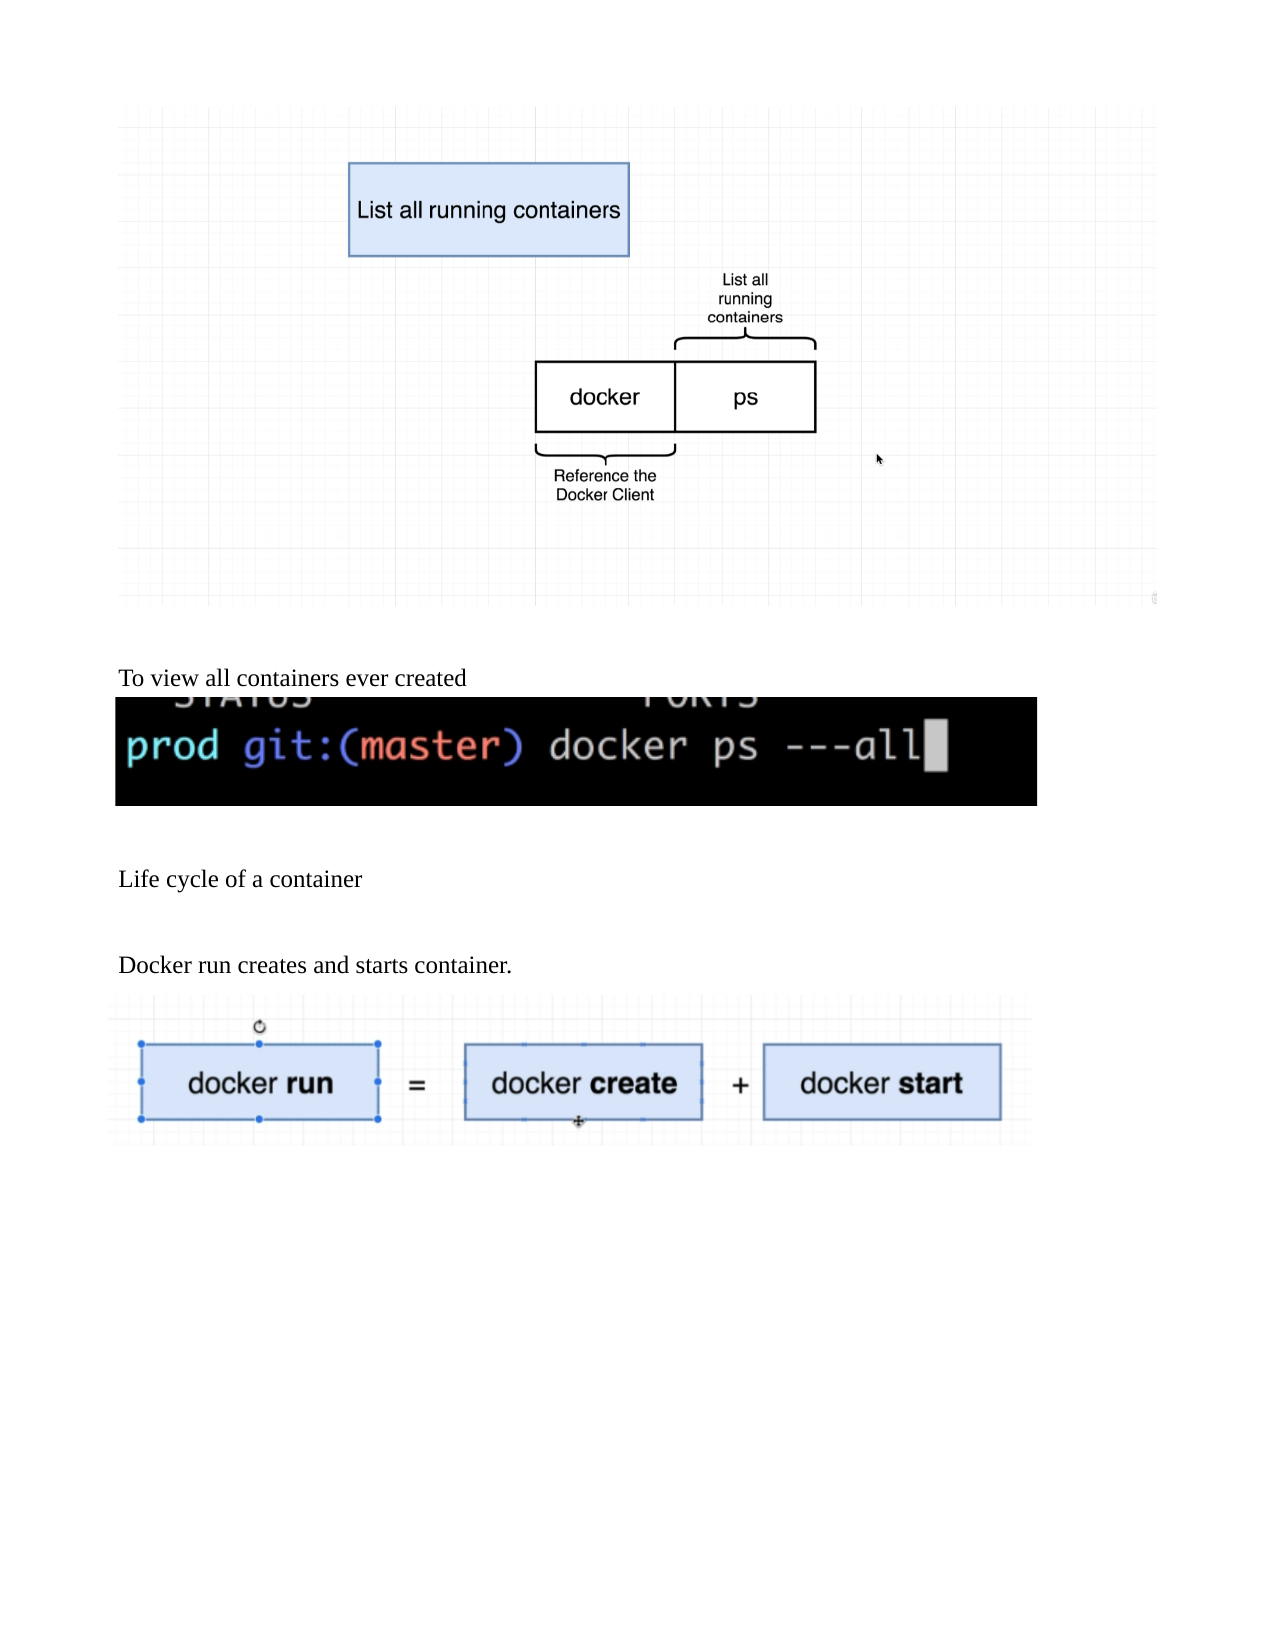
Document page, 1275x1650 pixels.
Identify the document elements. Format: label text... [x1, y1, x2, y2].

picture [115, 697, 1038, 806]
picture [107, 995, 1033, 1146]
text Life cycle of a container [118, 864, 1157, 893]
text Docker run creates and starts container. [118, 951, 1157, 979]
text To view all containers ever created [118, 663, 1157, 692]
picture [118, 107, 1157, 606]
